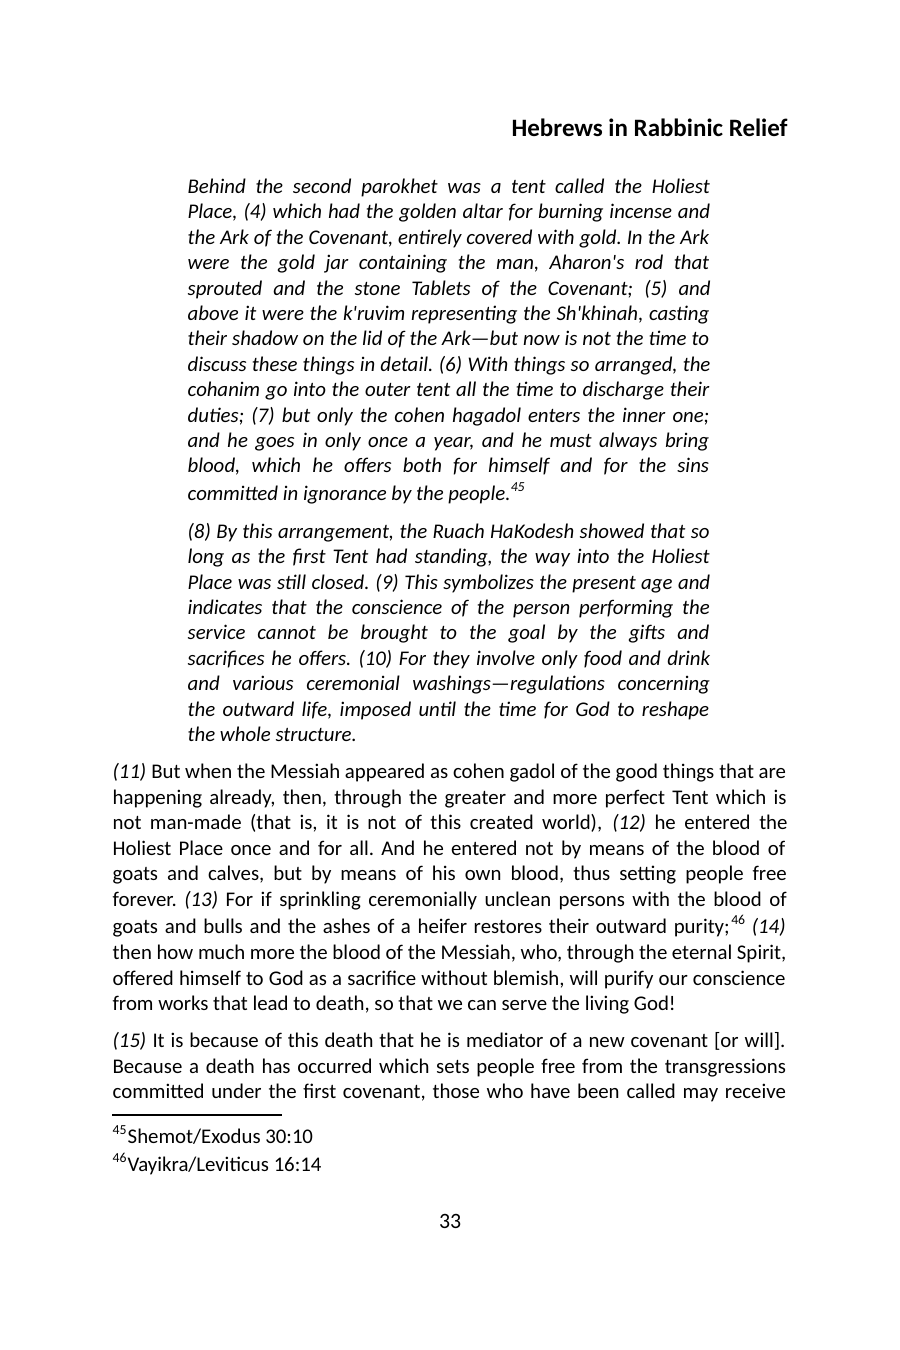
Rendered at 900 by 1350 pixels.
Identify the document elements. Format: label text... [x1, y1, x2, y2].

text (9:1) Now the first covenant had both regulations for worship and a Holy Place here on earth. (2) A tent was set up, the outer one, which was called the Holy Place; in it were the menorah, the table and the Bread of the Presence. (3) Behind the second parokhet was a tent called the Holiest Place, (4) which had the golden altar for burning incense and the Ark of the Covenant, entirely covered with gold. In the Ark were the gold jar containing the man, Aharon's rod that sprouted and the stone Tablets of the Covenant; (5) and above it were the k'ruvim representing the Sh'khinah, casting their shadow on the lid of the Ark—but now is not the time to discuss these things in detail. (6) With things so arranged, the cohanim go into the outer tent all the time to discharge their duties; (7) but only the cohen hagadol enters the inner one; and he goes in only once a year, and he must always bring blood, which he offers both for himself and for the sins committed in ignorance by the people. [187, 173, 712, 506]
text Shemot/Exodus 30:10 [112, 1121, 787, 1149]
text Vayikra/Leviticus 16:14 [112, 1149, 787, 1177]
text (8) By this arrangement, the Ruach HaKodesh showed that so long as the first Tent had standing, the way into the Holiest Place was still closed. (9) This symbolizes the present age and indicates that the conscience of the person performing the service cannot be brought to the goal by the gifts and sacrifices he offers. (10) For they involve only food and drink and various ceremonial washings—regulations concerning the outward life, imposed until the time for God to reshape the whole structure. [187, 518, 712, 747]
text (11) But when the Messiah appeared as cohen gadol of the good things that are happening already, then, through the greater and more perfect Tent which is not man-made (that is, it is not of this created world), (12) he entered the Holiest Place once and for all. And he entered not by means of the blood of goats and calves, but by means of his own blood, thus setting people free forever. (13) For if sprinkling ceremonially unclean persons with the blood of goats and bulls and the ashes of a heifer restores their outward purity; (14) then how much more the blood of the Messiah, who, through the eternal Spirit, offered himself to God as a sacrifice without blemish, will purify our conscience from works that lead to death, so that we can serve the living God! [112, 759, 787, 1016]
text (15) It is because of this death that he is mediator of a new covenant [or will]. Because a death has occurred which sets people free from the transgressions committed under the first covenant, those who have been called may receive [112, 1027, 787, 1104]
